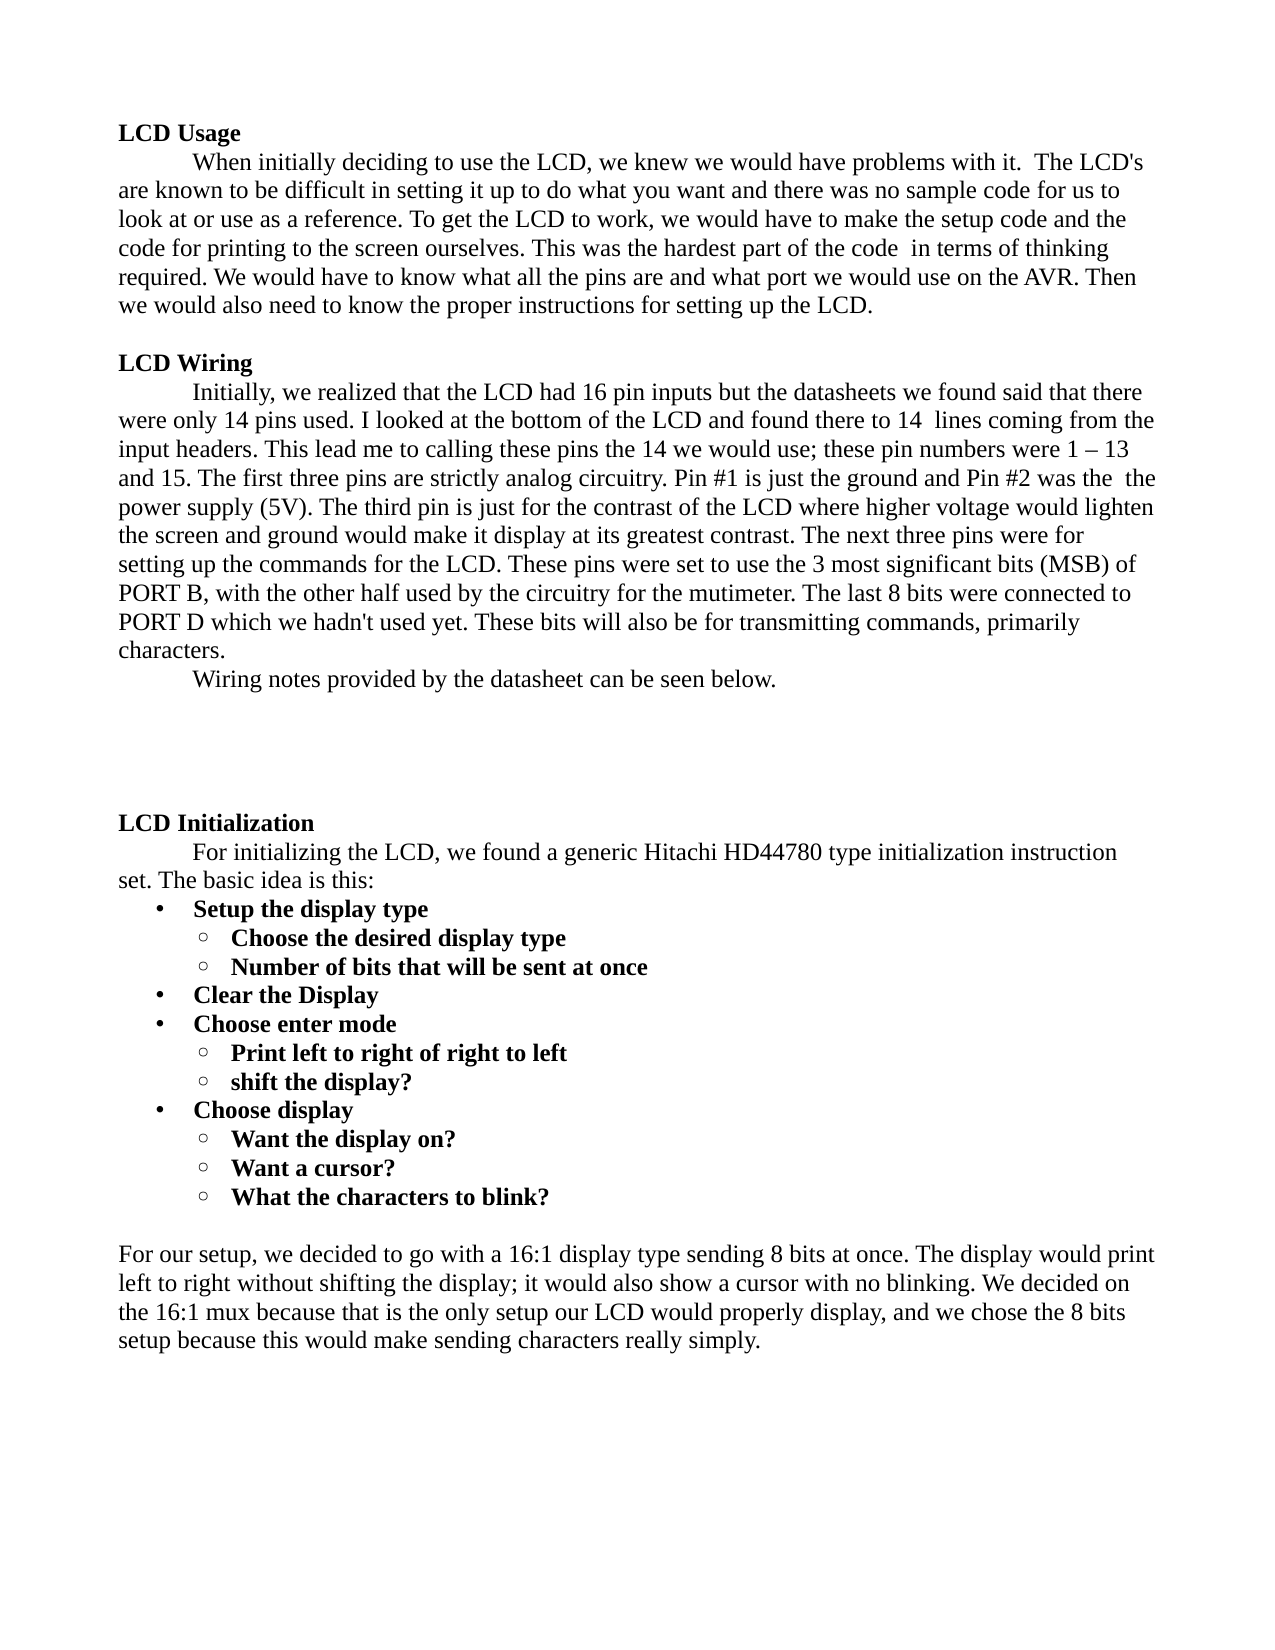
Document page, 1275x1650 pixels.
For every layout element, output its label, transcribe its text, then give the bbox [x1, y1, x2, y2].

list Want a cursor? [193, 1153, 1157, 1182]
list Choose display [156, 1096, 1157, 1124]
list shift the display? [193, 1067, 1157, 1096]
text LCD Wiring [118, 348, 1157, 377]
list Setup the display type [156, 894, 1157, 923]
list Number of bits that will be sent at once [193, 952, 1157, 981]
text For our setup, we decided to go with a 16:1 display type sending 8 bits at once. The display would print left to right without shifting the display; it would also show a cursor with no blinking. We decided on the 16:1 mux because that is the only setup our LCD would properly display, and we chose the 8 bits setup because this would make sending characters really simply. [118, 1239, 1157, 1354]
list Print left to right of right to left [193, 1038, 1157, 1067]
text LCD Initialization [118, 808, 1157, 837]
list Clear the Display [156, 981, 1157, 1009]
text Wiring notes provided by the datasheet can be seen below. [118, 664, 1157, 693]
list Want the display on? [193, 1124, 1157, 1153]
list Choose enter mode [156, 1009, 1157, 1038]
text When initially deciding to use the LCD, we knew we would have problems with it. The LCD's are known to be difficult in setting it up to do what you want and there was no sample code for us to look at or use as a reference. To get the LCD to work, we would have to make the setup code and the code for printing to the screen ourselves. This was the hardest part of the code in terms of thinking required. We would have to know what all the pins are and what port we would use on the AVR. Then we would also need to know the proper instructions for setting up the LCD. [118, 147, 1157, 319]
list What the characters to blink? [193, 1182, 1157, 1211]
list Choose the desired display type [193, 923, 1157, 952]
text Initially, we realized that the LCD had 16 pin inputs but the datasheets we found said that there were only 14 pins used. I looked at the bottom of the LCD and found there to 14 lines coming from the input headers. This lead me to calling these pins the 14 we would use; these pin numbers were 1 – 13 and 15. The first three pins are strictly analog circuitry. Pin #1 is just the ground and Pin #2 was the the power supply (5V). The third pin is just for the contrast of the LCD where higher voltage would lighten the screen and ground would make it display at its greatest contrast. The next three pins were for setting up the commands for the LCD. These pins were set to use the 3 most significant bits (MSB) of PORT B, with the other half used by the circuitry for the mutimeter. The last 8 bits were connected to PORT D which we hadn't used yet. These bits will also be for transmitting commands, primarily characters. [118, 377, 1157, 664]
text LCD Usage [118, 118, 1157, 147]
text For initializing the LCD, we found a generic Hitachi HD44780 type initialization instruction set. The basic idea is this: [118, 837, 1157, 894]
